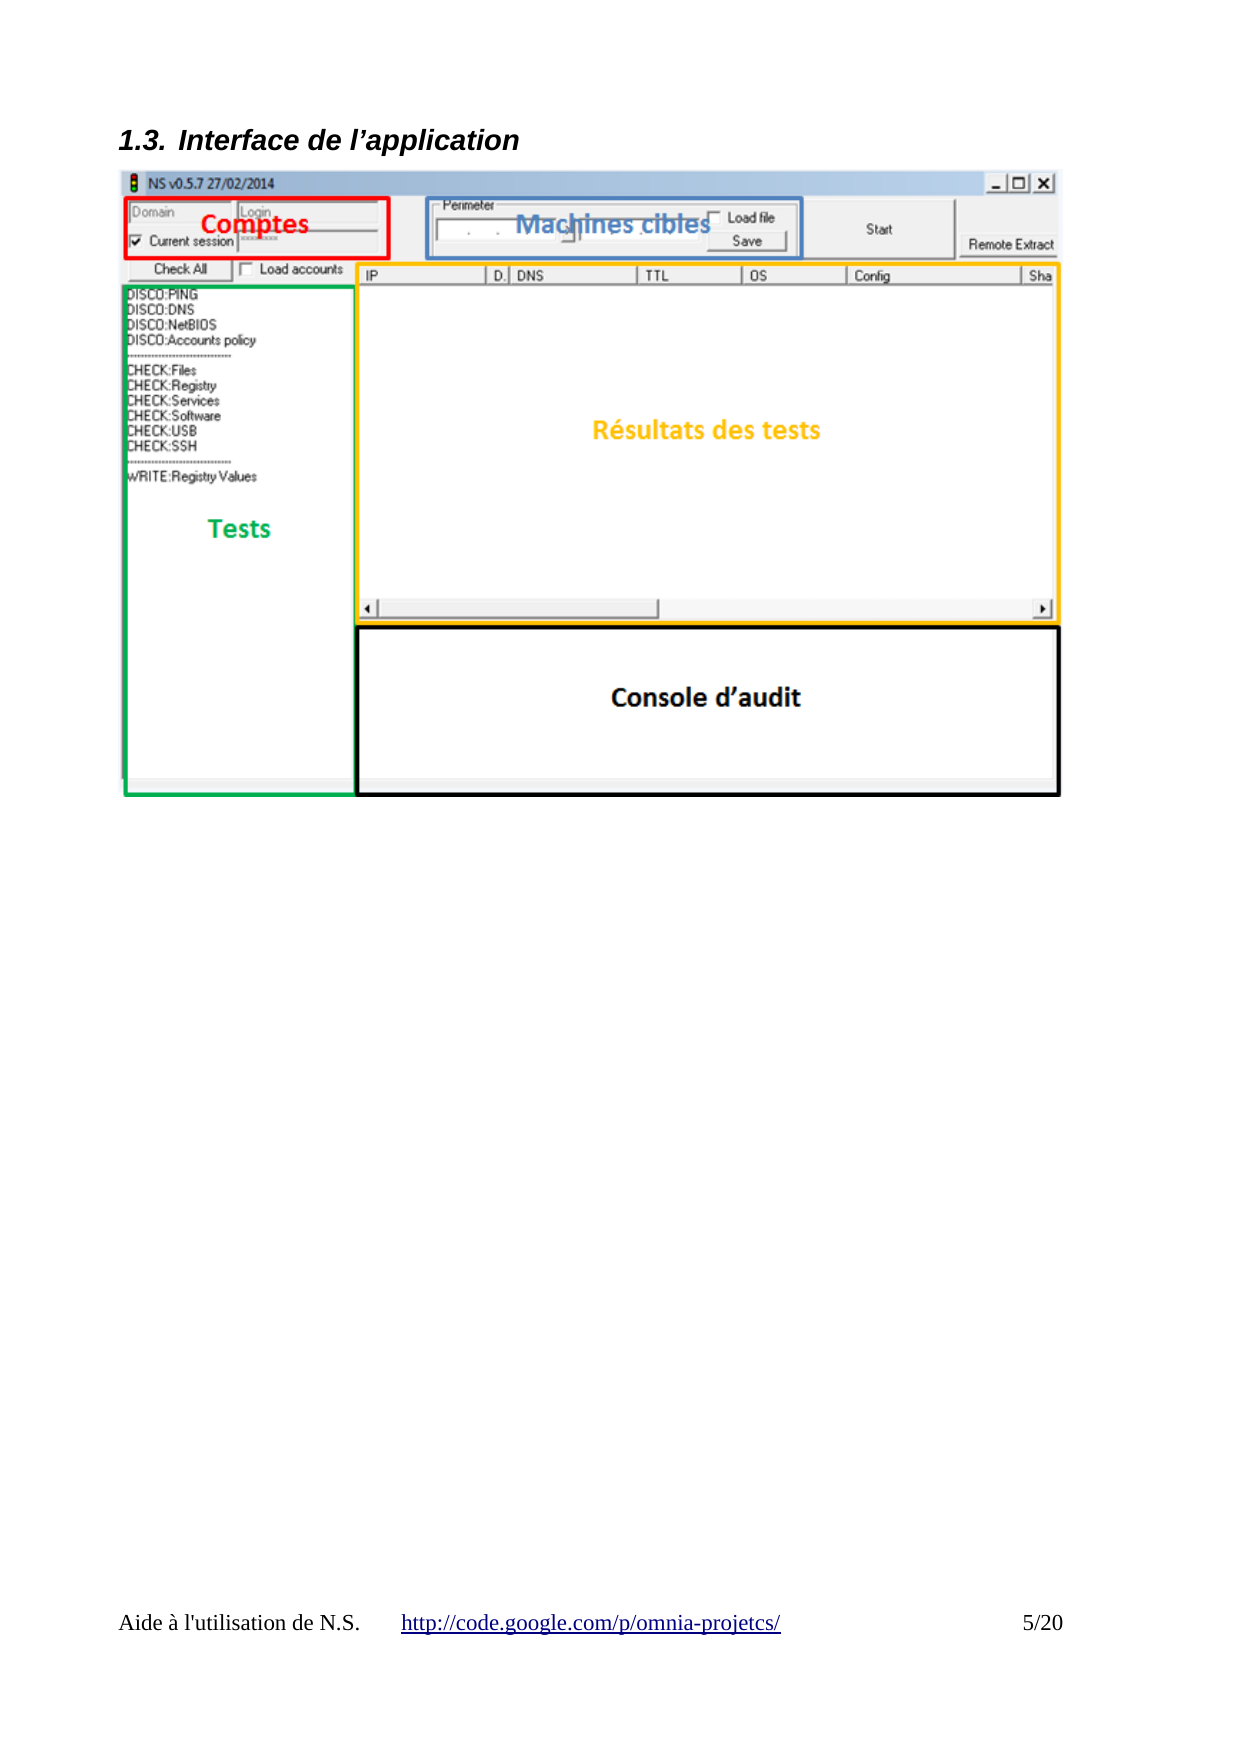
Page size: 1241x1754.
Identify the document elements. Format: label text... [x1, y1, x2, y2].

subtitle Interface de l’application [118, 123, 1122, 157]
picture [118, 169, 1064, 797]
